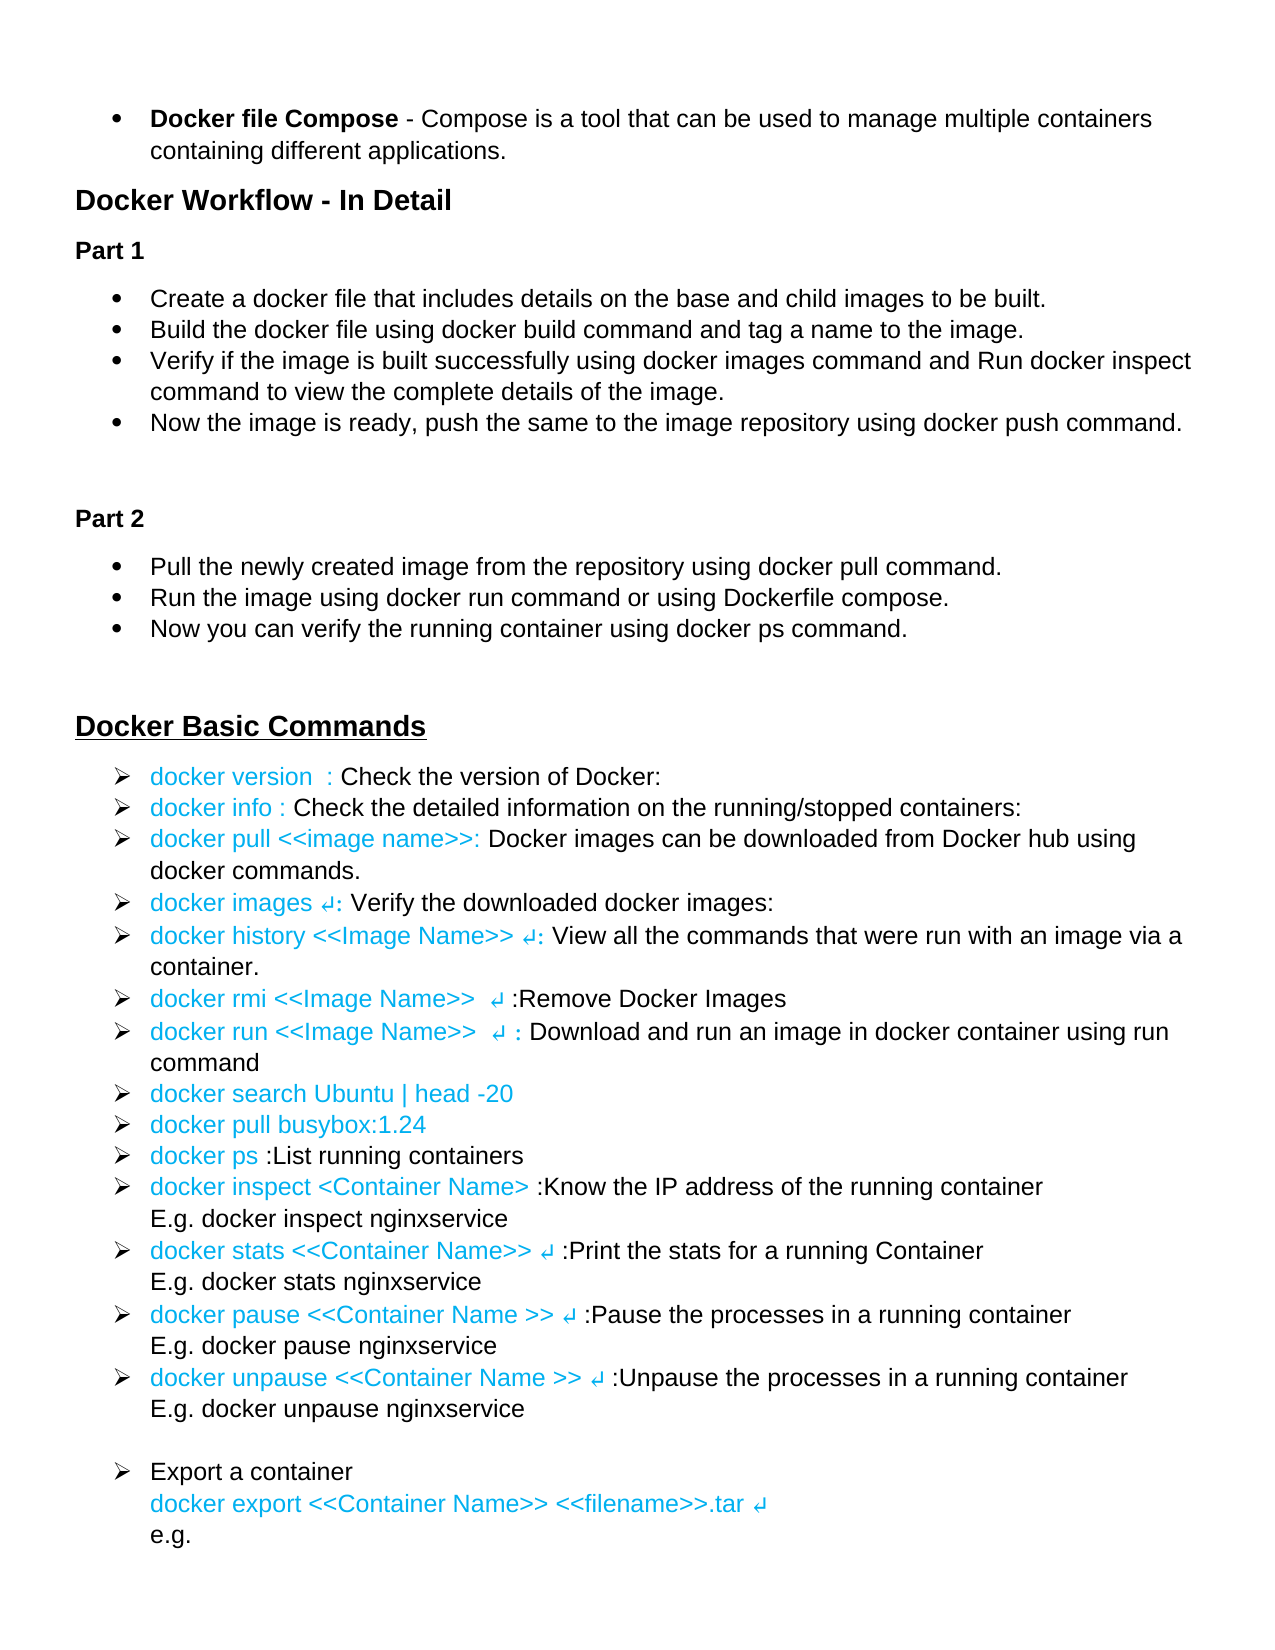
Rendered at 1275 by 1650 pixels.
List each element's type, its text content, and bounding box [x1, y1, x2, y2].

list docker pull busybox:1.24 [112, 1110, 1200, 1139]
list docker stats <<Container Name>> ↵ :Print the stats for a running Container [112, 1234, 1200, 1265]
text Part 1 [75, 236, 1200, 265]
list docker version : Check the version of Docker: [112, 762, 1200, 791]
text Docker Basic Commands [75, 709, 1200, 743]
list E.g. docker stats nginxservice [150, 1267, 1200, 1296]
list Create a docker file that includes details on the base and child images to be built. [112, 284, 1200, 313]
list Run the image using docker run command or using Dockerfile compose. [112, 583, 1200, 612]
list docker images ↵: Verify the downloaded docker images: [112, 887, 1200, 917]
list Now the image is ready, push the same to the image repository using docker push command. [112, 408, 1200, 437]
list docker pull <<image name>>: Docker images can be downloaded from Docker hub using docker commands. [112, 824, 1200, 884]
list E.g. docker pause nginxservice [150, 1331, 1200, 1359]
list docker export <<Container Name>> <<filename>>.tar ↵ [150, 1488, 1200, 1518]
list docker rmi <<Image Name>> ↵ :Remove Docker Images [112, 983, 1200, 1013]
list docker inspect <Container Name> :Know the IP address of the running container [112, 1172, 1200, 1201]
list Verify if the image is built successfully using docker images command and Run docker inspect command to view the complete details of the image. [112, 346, 1200, 406]
list docker unpause <<Container Name >> ↵ :Unpause the processes in a running container [112, 1362, 1200, 1392]
list Docker file Compose - Compose is a tool that can be used to manage multiple containers containing different applications. [112, 104, 1200, 164]
list E.g. docker unpause nginxservice [150, 1394, 1200, 1423]
list docker info : Check the detailed information on the running/stopped containers: [112, 793, 1200, 822]
list Now you can verify the running container using docker ps command. [112, 614, 1200, 643]
list Export a container [112, 1457, 1200, 1485]
text Part 2 [75, 504, 1200, 533]
text Docker Workflow - In Detail [75, 183, 1200, 217]
list docker run <<Image Name>> ↵ : Download and run an image in docker container using run command [112, 1015, 1200, 1077]
list e.g. [150, 1520, 1200, 1549]
list docker search Ubuntu | head -20 [112, 1079, 1200, 1108]
list E.g. docker inspect nginxservice [150, 1203, 1200, 1232]
list docker pause <<Container Name >> ↵ :Pause the processes in a running container [112, 1298, 1200, 1328]
list docker history <<Image Name>> ↵: View all the commands that were run with an image via a container. [112, 919, 1200, 981]
list Pull the newly created image from the repository using docker pull command. [112, 552, 1200, 580]
list docker ps :List running containers [112, 1141, 1200, 1170]
list Build the docker file using docker build command and tag a name to the image. [112, 315, 1200, 344]
